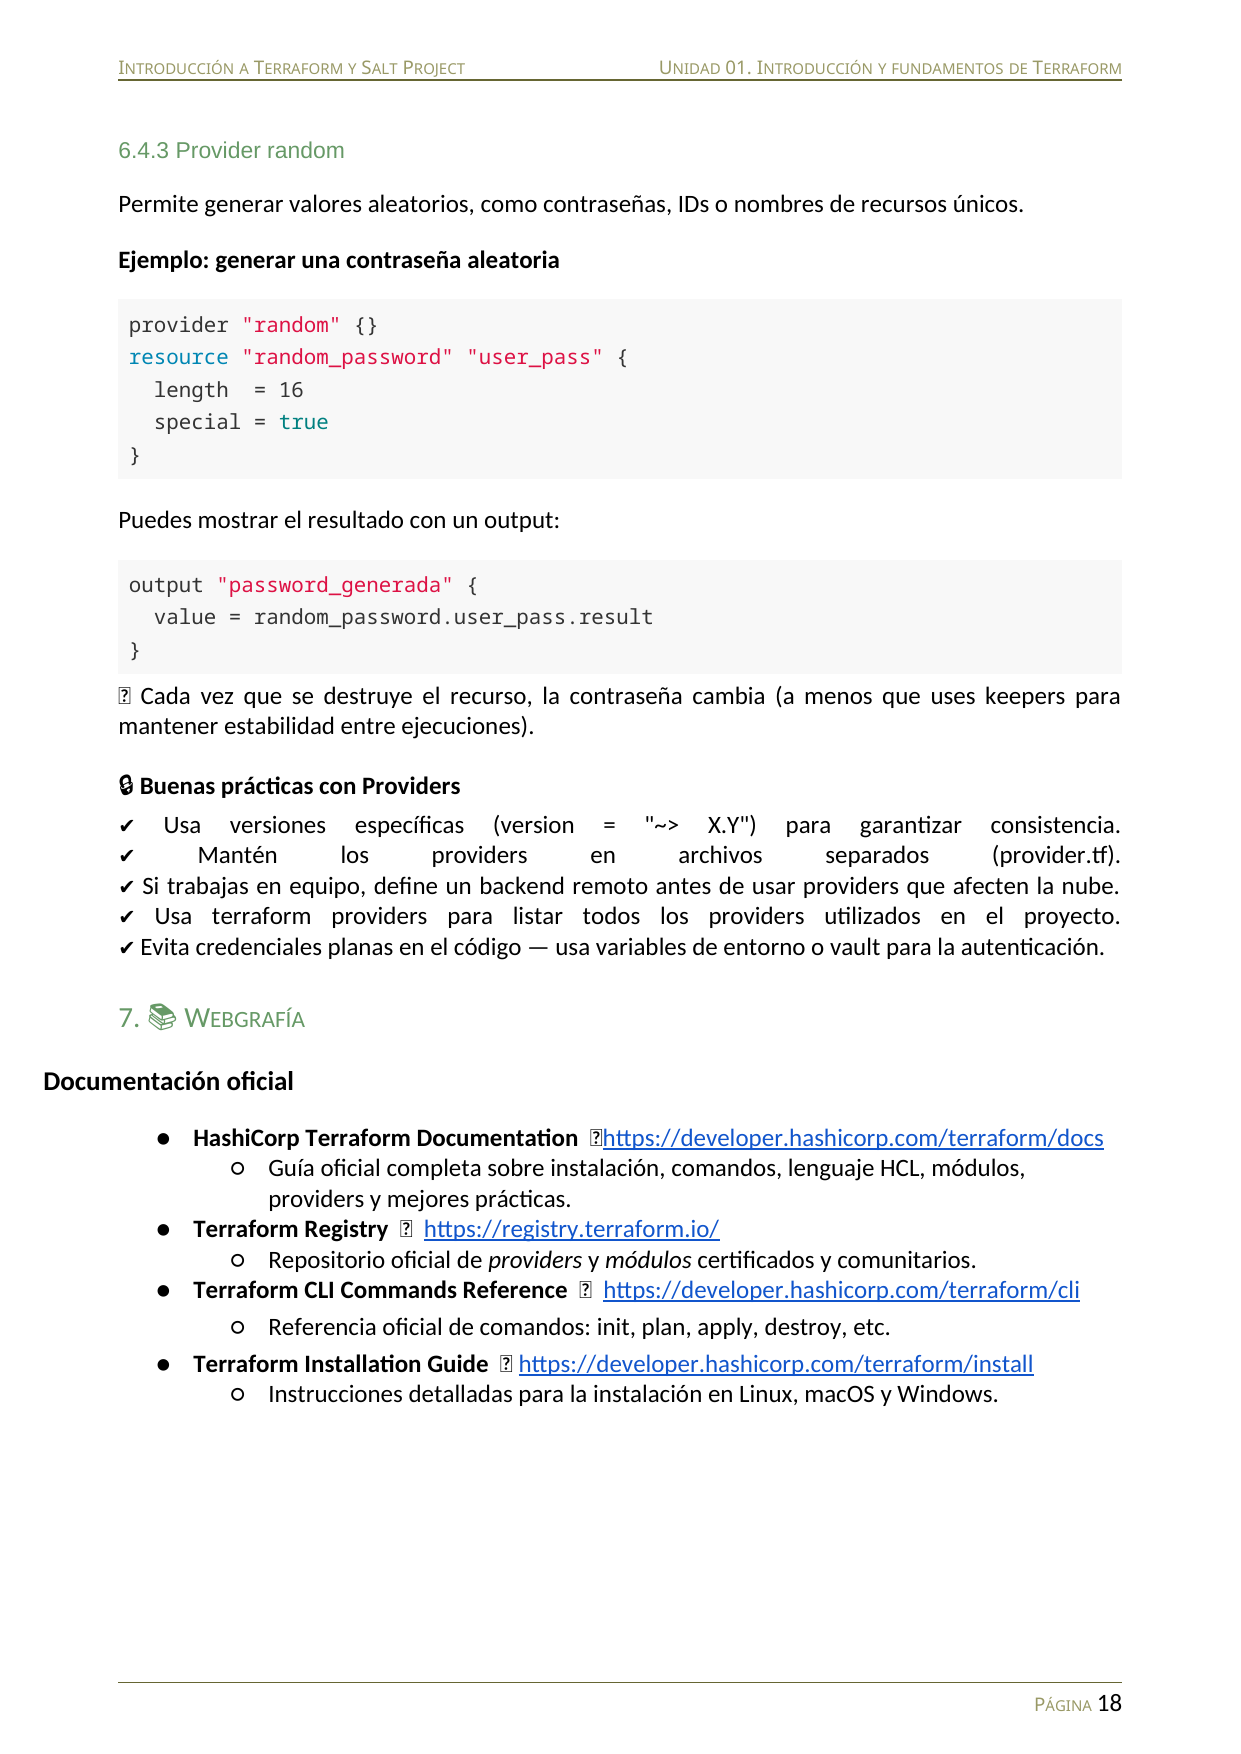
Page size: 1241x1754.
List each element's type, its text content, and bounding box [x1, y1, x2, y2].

list HashiCorp Terraform Documentation 🔗https://developer.hashicorp.com/terraform/docs [156, 1122, 1122, 1152]
table_header provider "random" {} resource "random_password" "user_pass" { length = 16 special = true } [118, 299, 1122, 479]
table_header output "password_generada" { value = random_password.user_pass.result } [118, 560, 1122, 674]
text Ejemplo: generar una contraseña aleatoria [118, 244, 1122, 274]
text ✔️ Usa versiones específicas (version = "~> X.Y") para garantizar consistencia. ✔️ Mantén los providers en archivos separados (provider.tf). ✔️ Si trabajas en equipo, define un backend remoto antes de usar providers que afecten la nube. ✔️ Usa terraform providers para listar todos los providers utilizados en el proyecto. ✔️ Evita credenciales planas en el código — usa variables de entorno o vault para la autenticación. [118, 809, 1122, 962]
list Terraform Installation Guide 🔗 https://developer.hashicorp.com/terraform/install [156, 1348, 1122, 1378]
subtitle Documentación oficial [43, 1064, 1122, 1097]
list Instrucciones detalladas para la instalación en Linux, macOS y Windows. [231, 1378, 1122, 1409]
list Guía oficial completa sobre instalación, comandos, lenguaje HCL, módulos, providers y mejores prácticas. [231, 1152, 1122, 1213]
subtitle 6.4.3 Provider random [118, 137, 1122, 163]
text Permite generar valores aleatorios, como contraseñas, IDs o nombres de recursos únicos. [118, 188, 1122, 219]
text Puedes mostrar el resultado con un output: [118, 504, 1122, 534]
list Terraform Registry 🔗 https://registry.terraform.io/ [156, 1213, 1122, 1244]
list Repositorio oficial de providers y módulos certificados y comunitarios. [231, 1244, 1122, 1274]
text 🔒 Buenas prácticas con Providers [118, 770, 1122, 801]
text 💡 Cada vez que se destruye el recurso, la contraseña cambia (a menos que uses keepers para mantener estabilidad entre ejecuciones). [118, 680, 1122, 741]
list Referencia oficial de comandos: init, plan, apply, destroy, etc. [231, 1311, 1122, 1341]
subtitle 7. 📚 Webgrafía [118, 999, 1122, 1035]
list Terraform CLI Commands Reference 🔗 https://developer.hashicorp.com/terraform/cli [156, 1274, 1122, 1305]
